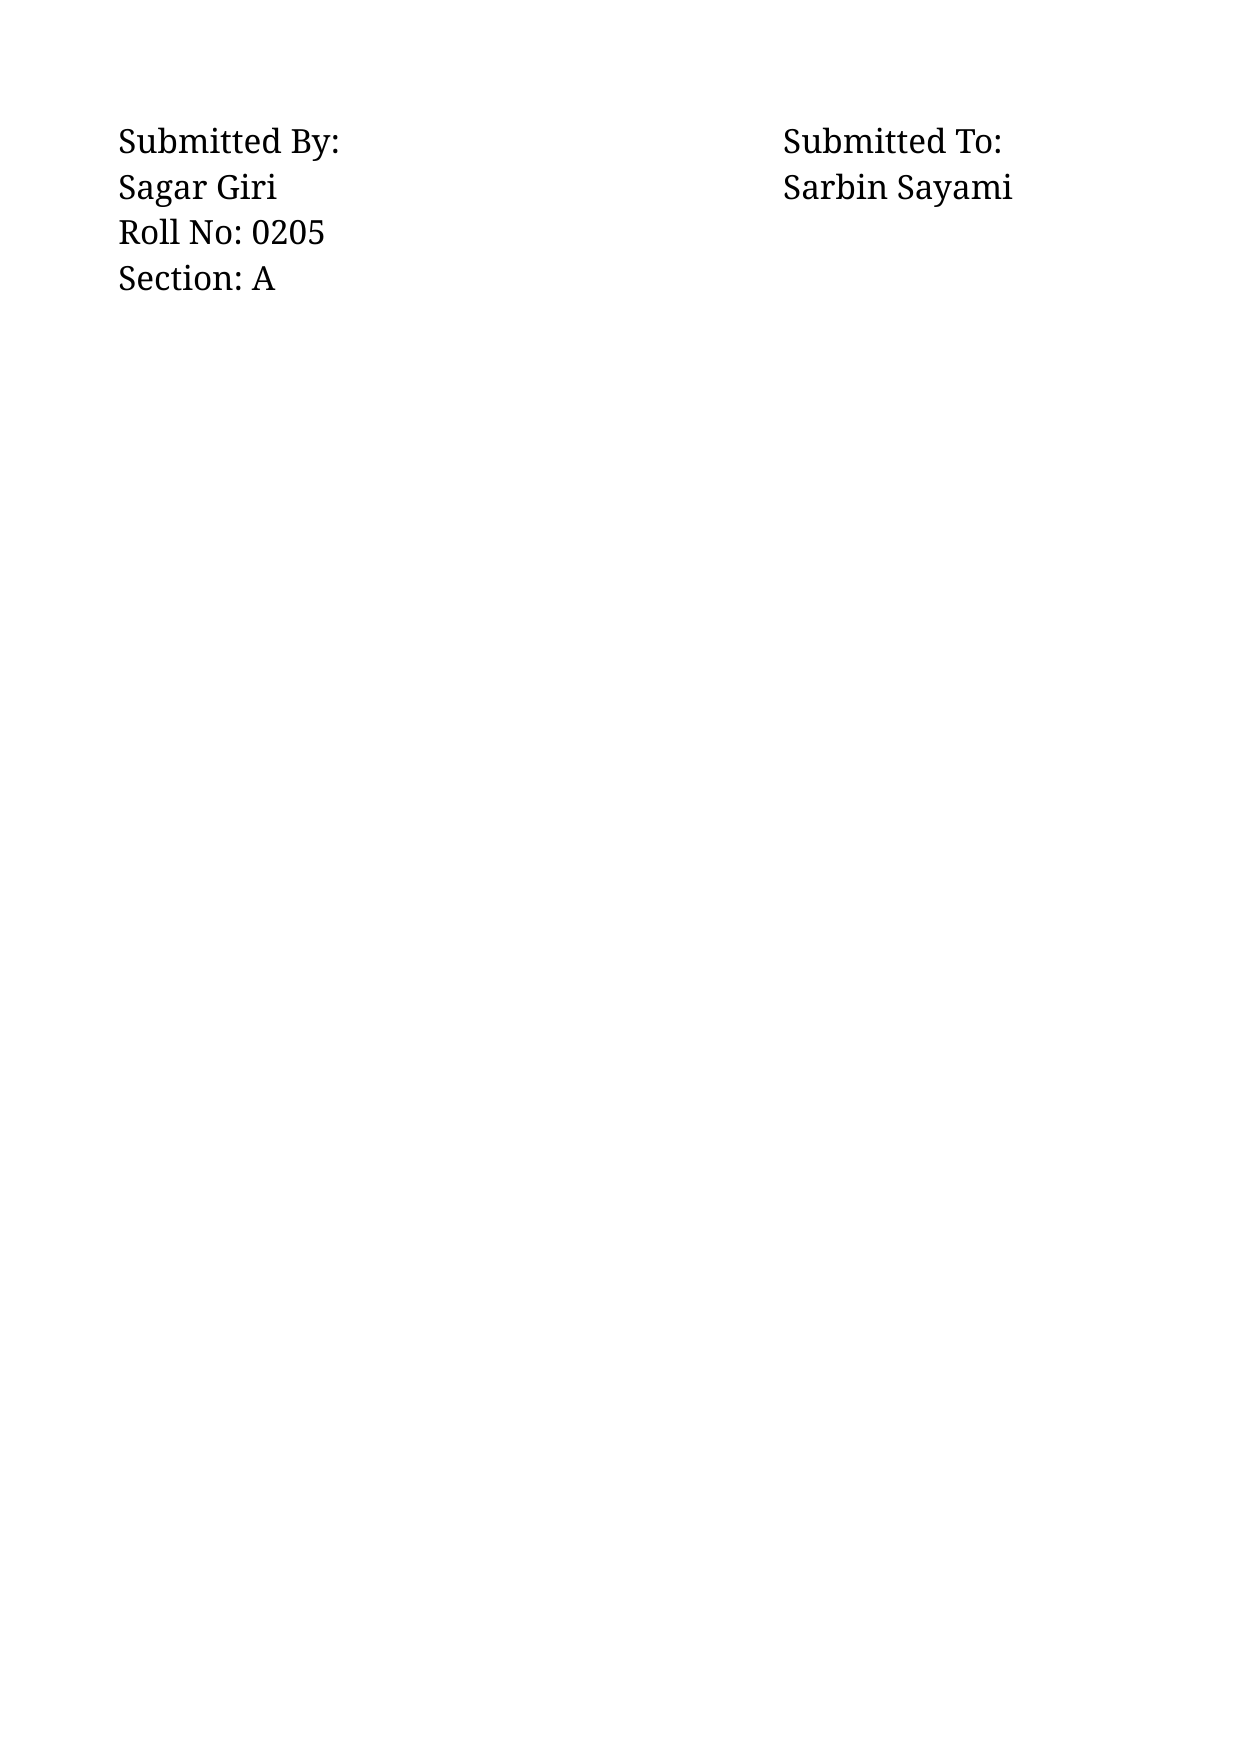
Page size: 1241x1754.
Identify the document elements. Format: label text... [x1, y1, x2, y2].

text Roll No: 0205 [118, 209, 1122, 254]
text Section: A [118, 254, 1122, 300]
text Sagar Giri Sarbin Sayami [118, 163, 1122, 209]
text Submitted By: Submitted To: [118, 118, 1122, 163]
